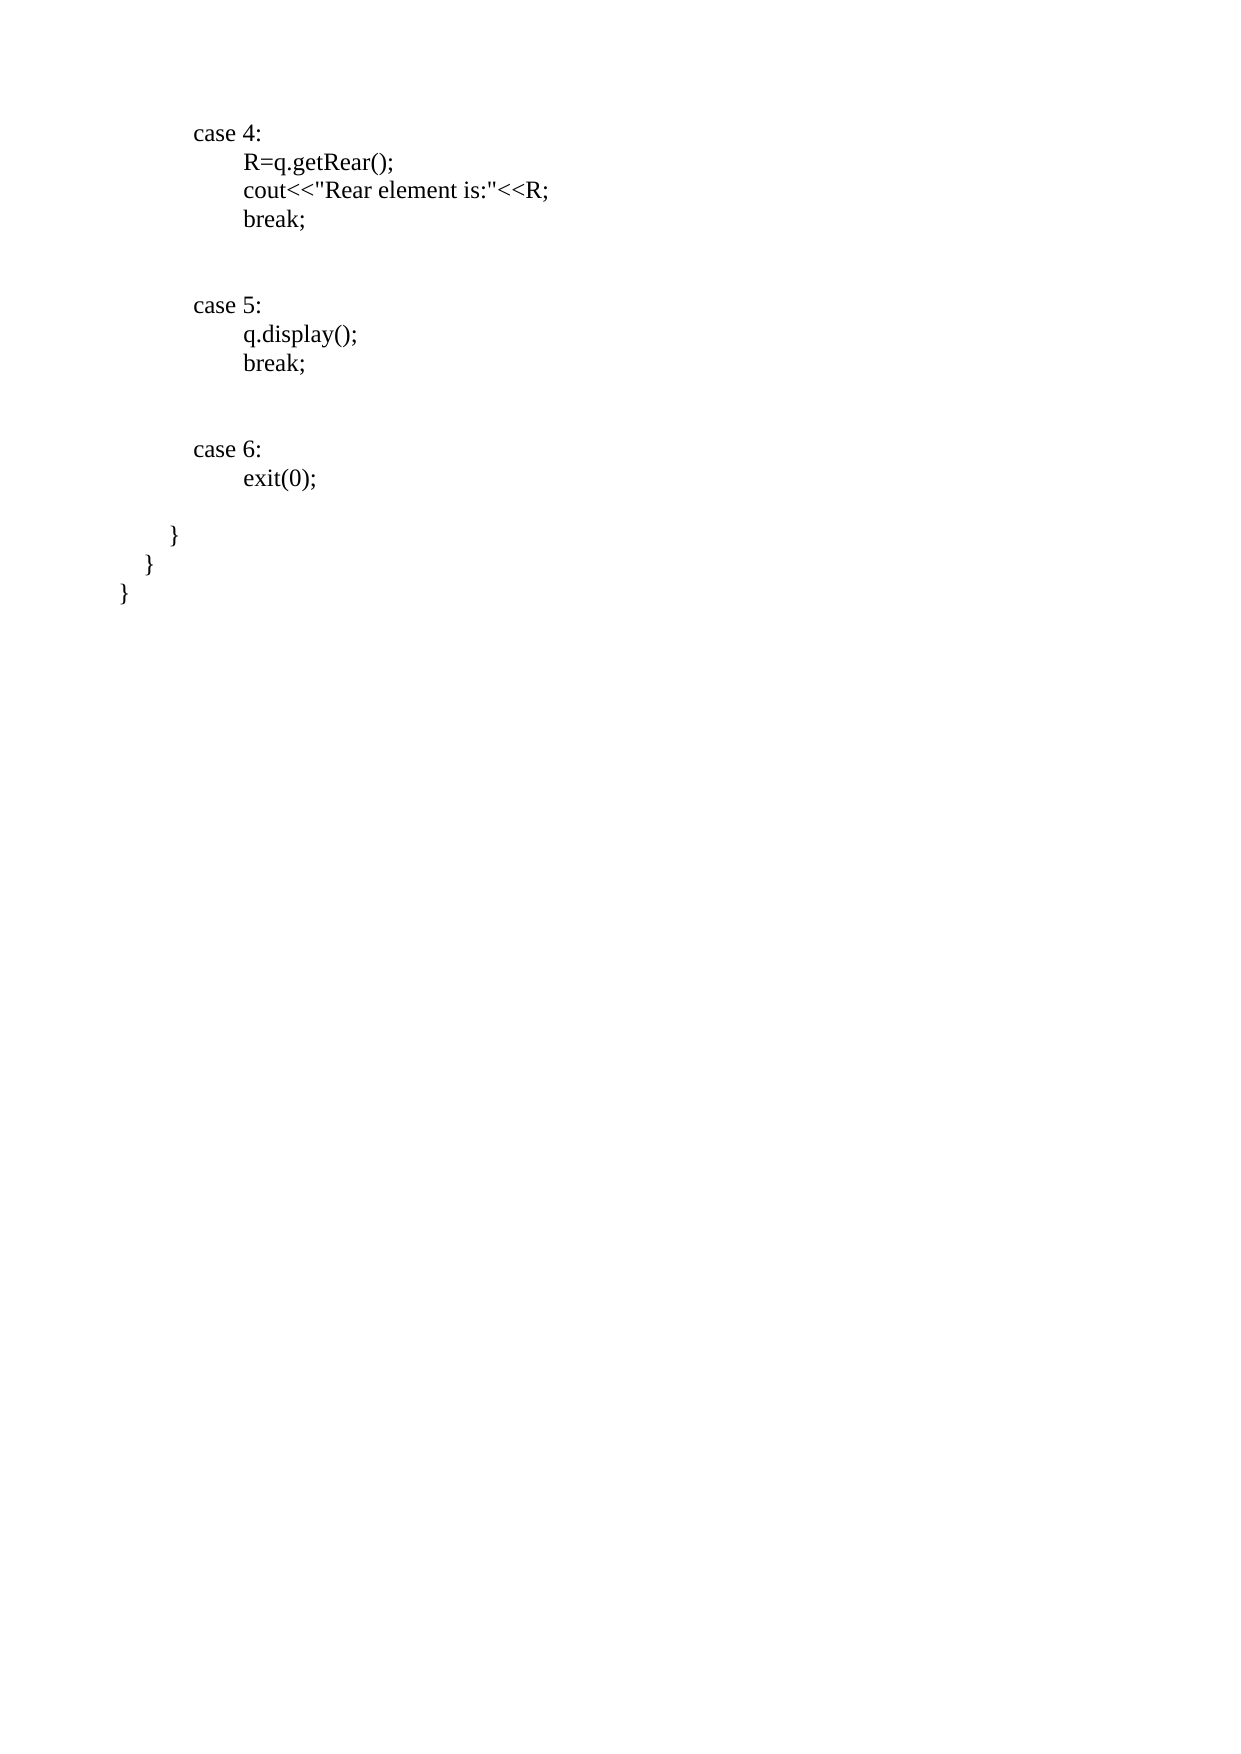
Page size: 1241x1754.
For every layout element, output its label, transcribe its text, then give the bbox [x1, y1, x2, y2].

text case 4: [118, 118, 1122, 147]
text } [118, 578, 1122, 607]
text cout<<"Rear element is:"<<R; [118, 176, 1122, 204]
text } [118, 521, 1122, 549]
text case 5: [118, 291, 1122, 319]
text break; [118, 204, 1122, 233]
text } [118, 549, 1122, 578]
text break; [118, 348, 1122, 377]
text R=q.getRear(); [118, 147, 1122, 176]
text q.display(); [118, 319, 1122, 348]
text case 6: [118, 434, 1122, 463]
text exit(0); [118, 463, 1122, 492]
